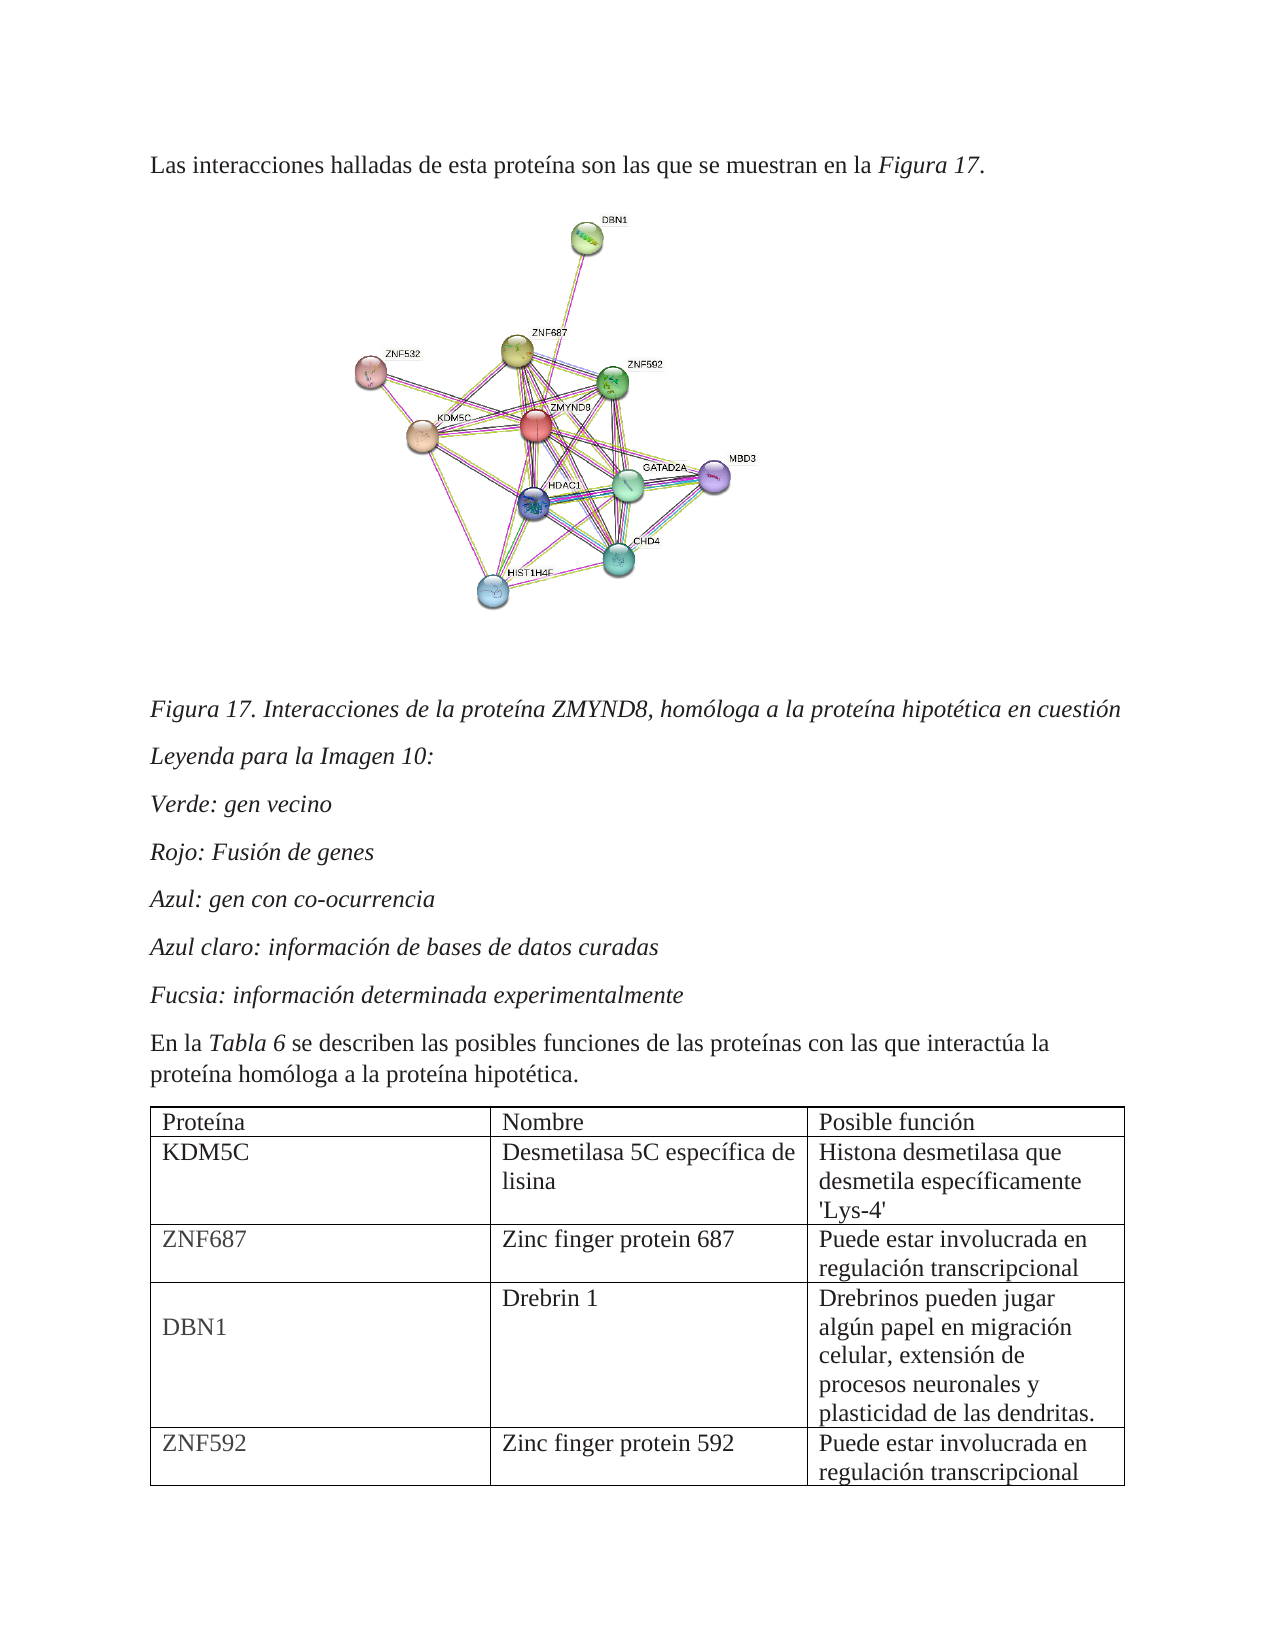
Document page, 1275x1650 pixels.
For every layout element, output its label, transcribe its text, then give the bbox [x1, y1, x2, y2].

table_cell Zinc finger protein 687 [491, 1225, 807, 1282]
table_cell DBN1 [151, 1283, 490, 1427]
table_cell Drebrinos pueden jugar algún papel en migración celular, extensión de procesos neuronales y plasticidad de las dendritas. [808, 1283, 1124, 1427]
text Verde: gen vecino [150, 789, 1125, 818]
table_cell Histona desmetilasa que desmetila específicamente 'Lys-4' [808, 1137, 1124, 1223]
table_header Nombre [491, 1108, 807, 1136]
text Azul: gen con co-ocurrencia [150, 884, 1125, 913]
text Las interacciones halladas de esta proteína son las que se muestran en la Figura 17. [150, 150, 1125, 179]
text Rojo: Fusión de genes [150, 837, 1125, 866]
table_header Posible función [808, 1108, 1124, 1136]
text Leyenda para la Imagen 10: [150, 741, 1125, 770]
text Figura 17. Interacciones de la proteína ZMYND8, homóloga a la proteína hipotética en cuestión [150, 694, 1125, 722]
table_cell Drebrin 1 [491, 1283, 807, 1427]
table_cell ZNF592 [151, 1428, 490, 1485]
table_cell Zinc finger protein 592 [491, 1428, 807, 1485]
table_header Proteína [151, 1108, 490, 1136]
text Fucsia: información determinada experimentalmente [150, 980, 1125, 1009]
picture [150, 197, 940, 627]
text Azul claro: información de bases de datos curadas [150, 932, 1125, 961]
text En la Tabla 6 se describen las posibles funciones de las proteínas con las que interactúa la proteína homóloga a la proteína hipotética. [150, 1028, 1125, 1087]
table_cell ZNF687 [151, 1225, 490, 1282]
table_cell KDM5C [151, 1137, 490, 1223]
table_cell Puede estar involucrada en regulación transcripcional [808, 1225, 1124, 1282]
table_cell Desmetilasa 5C específica de lisina [491, 1137, 807, 1223]
table_cell Puede estar involucrada en regulación transcripcional [808, 1428, 1124, 1485]
